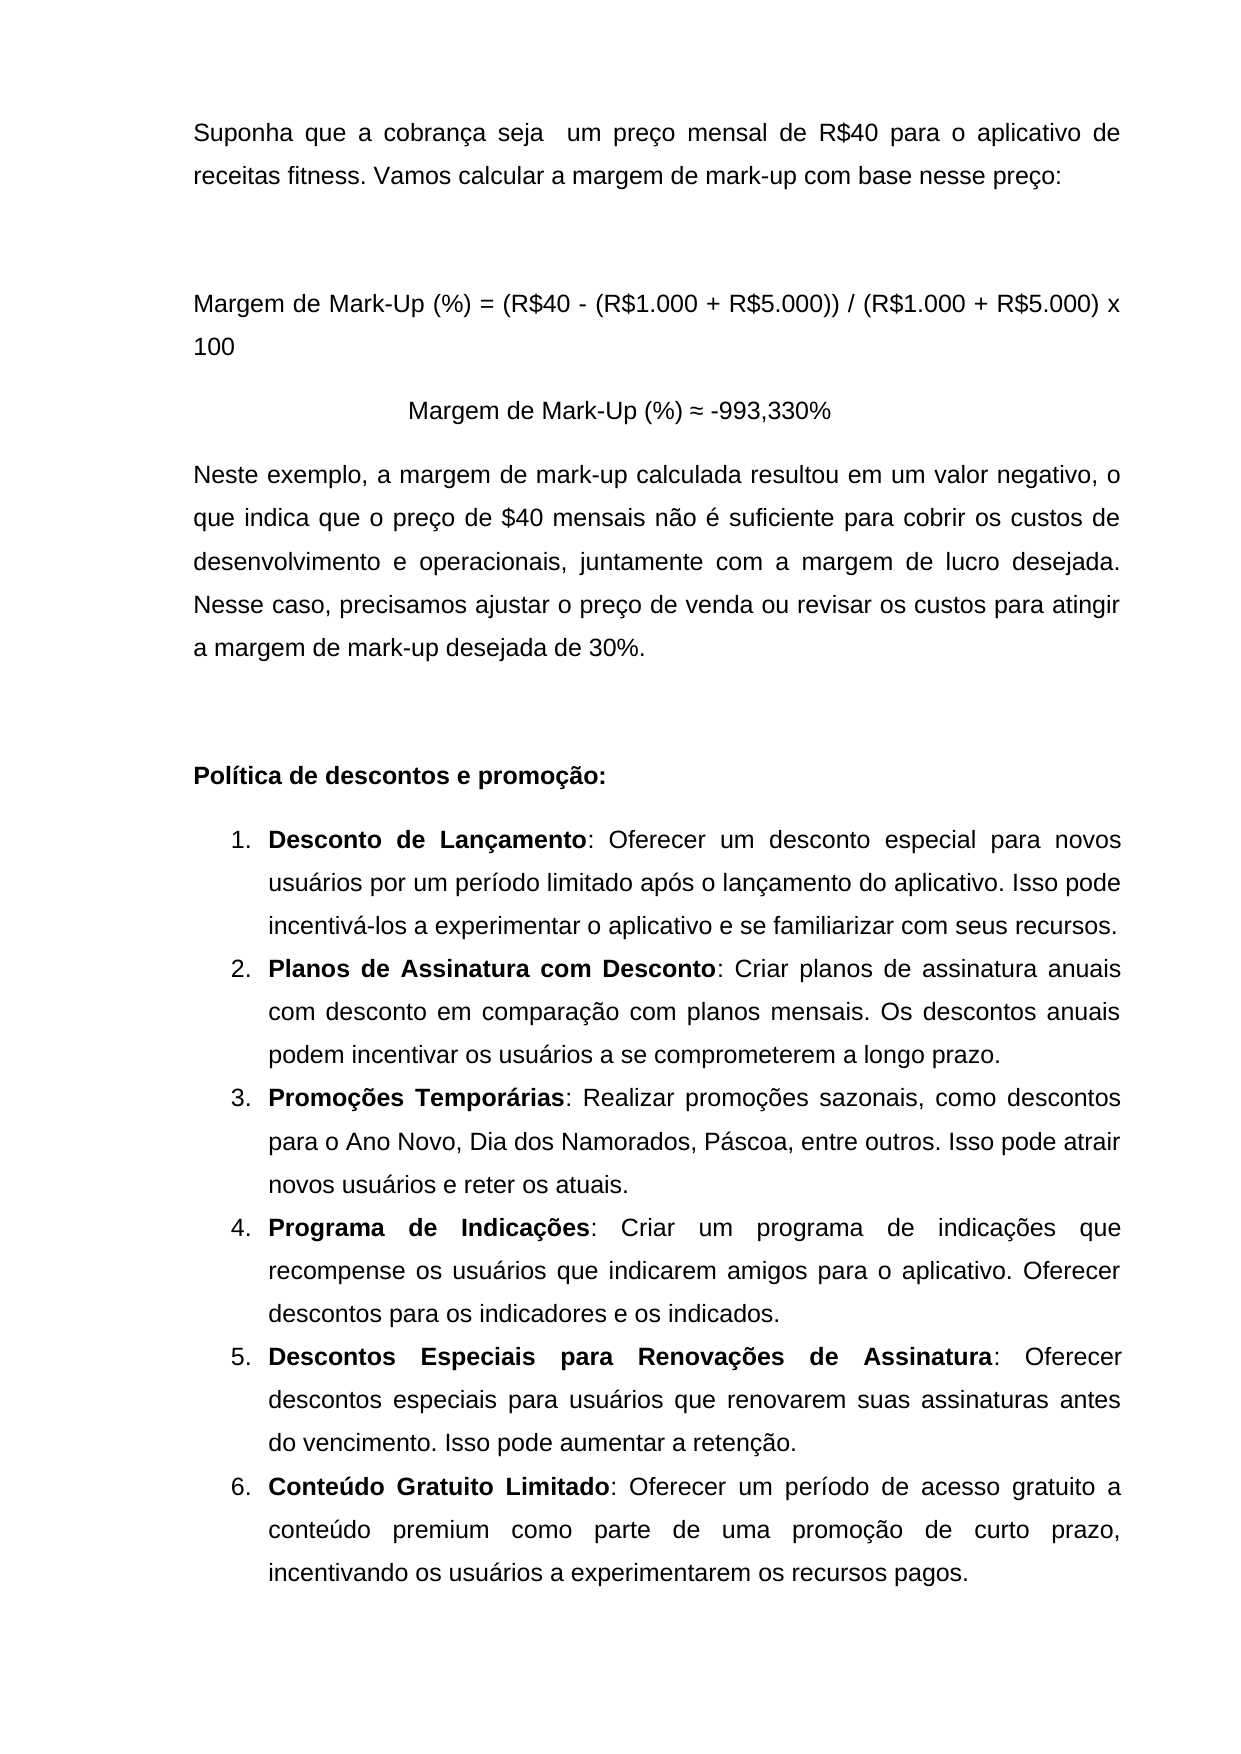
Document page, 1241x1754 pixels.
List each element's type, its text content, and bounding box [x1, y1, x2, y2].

list Promoções Temporárias: Realizar promoções sazonais, como descontos para o Ano Novo, Dia dos Namorados, Páscoa, entre outros. Isso pode atrair novos usuários e reter os atuais. [231, 1083, 1122, 1198]
text Margem de Mark-Up (%) = (R$40 - (R$1.000 + R$5.000)) / (R$1.000 + R$5.000) x 100 [193, 289, 1122, 361]
list Desconto de Lançamento: Oferecer um desconto especial para novos usuários por um período limitado após o lançamento do aplicativo. Isso pode incentivá-los a experimentar o aplicativo e se familiarizar com seus recursos. [231, 824, 1122, 939]
list Planos de Assinatura com Desconto: Criar planos de assinatura anuais com desconto em comparação com planos mensais. Os descontos anuais podem incentivar os usuários a se comprometerem a longo prazo. [231, 954, 1122, 1069]
text Suponha que a cobrança seja um preço mensal de R$40 para o aplicativo de receitas fitness. Vamos calcular a margem de mark-up com base nesse preço: [193, 118, 1122, 190]
text Política de descontos e promoção: [193, 761, 1122, 789]
list Descontos Especiais para Renovações de Assinatura: Oferecer descontos especiais para usuários que renovarem suas assinaturas antes do vencimento. Isso pode aumentar a retenção. [231, 1342, 1122, 1457]
list Programa de Indicações: Criar um programa de indicações que recompense os usuários que indicarem amigos para o aplicativo. Oferecer descontos para os indicadores e os indicados. [231, 1213, 1122, 1328]
text Neste exemplo, a margem de mark-up calculada resultou em um valor negativo, o que indica que o preço de $40 mensais não é suficiente para cobrir os custos de desenvolvimento e operacionais, juntamente com a margem de lucro desejada. Nesse caso, precisamos ajustar o preço de venda ou revisar os custos para atingir a margem de mark-up desejada de 30%. [193, 460, 1122, 661]
text Margem de Mark-Up (%) ≈ -993,330% [193, 396, 1122, 425]
list Conteúdo Gratuito Limitado: Oferecer um período de acesso gratuito a conteúdo premium como parte de uma promoção de curto prazo, incentivando os usuários a experimentarem os recursos pagos. [231, 1471, 1122, 1586]
